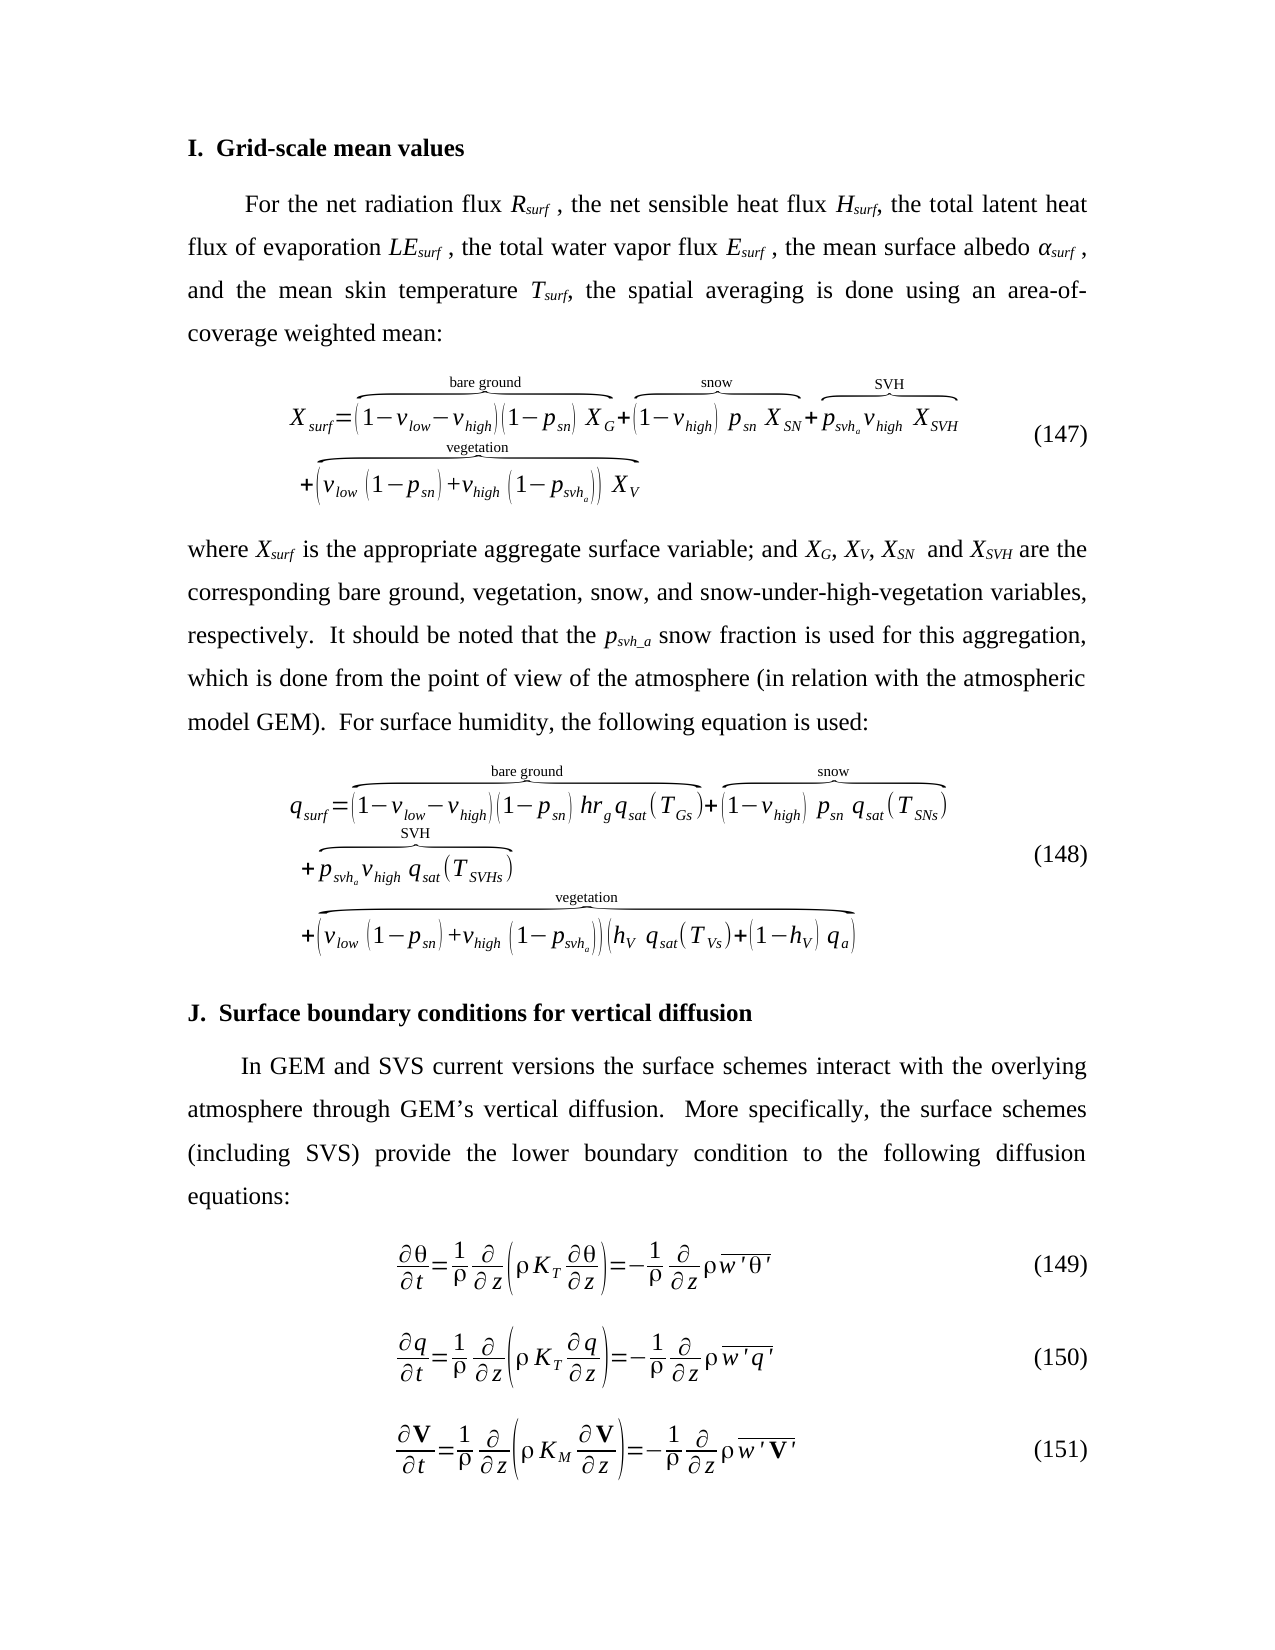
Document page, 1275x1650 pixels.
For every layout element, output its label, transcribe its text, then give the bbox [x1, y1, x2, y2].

text In GEM and SVS current versions the surface schemes interact with the overlying atmosphere through GEM’s vertical diffusion. More specifically, the surface schemes (including SVS) provide the lower boundary condition to the following diffusion equations: [187, 1051, 1087, 1209]
text For the net radiation flux Rsurf , the net sensible heat flux Hsurf, the total latent heat flux of evaporation LEsurf , the total water vapor flux Esurf , the mean surface albedo αsurf , and the mean skin temperature Tsurf, the spatial averaging is done using an area-of-coverage weighted mean: [187, 189, 1087, 347]
text (147) [971, 374, 1087, 507]
text J. Surface boundary conditions for vertical diffusion [187, 998, 1087, 1026]
text (151) [187, 1417, 1087, 1483]
text (149) [187, 1236, 1087, 1298]
text [187, 374, 282, 507]
text (150) [187, 1325, 1087, 1391]
text [187, 762, 283, 958]
text (148) [958, 762, 1087, 958]
text I. Grid-scale mean values [187, 133, 1087, 162]
text where Xsurf is the appropriate aggregate surface variable; and XG, XV, XSN and XSVH are the corresponding bare ground, vegetation, snow, and snow-under-high-vegetation variables, respectively. It should be noted that the psvh_a snow fraction is used for this aggregation, which is done from the point of view of the atmosphere (in relation with the atmospheric model GEM). For surface humidity, the following equation is used: [187, 534, 1087, 735]
